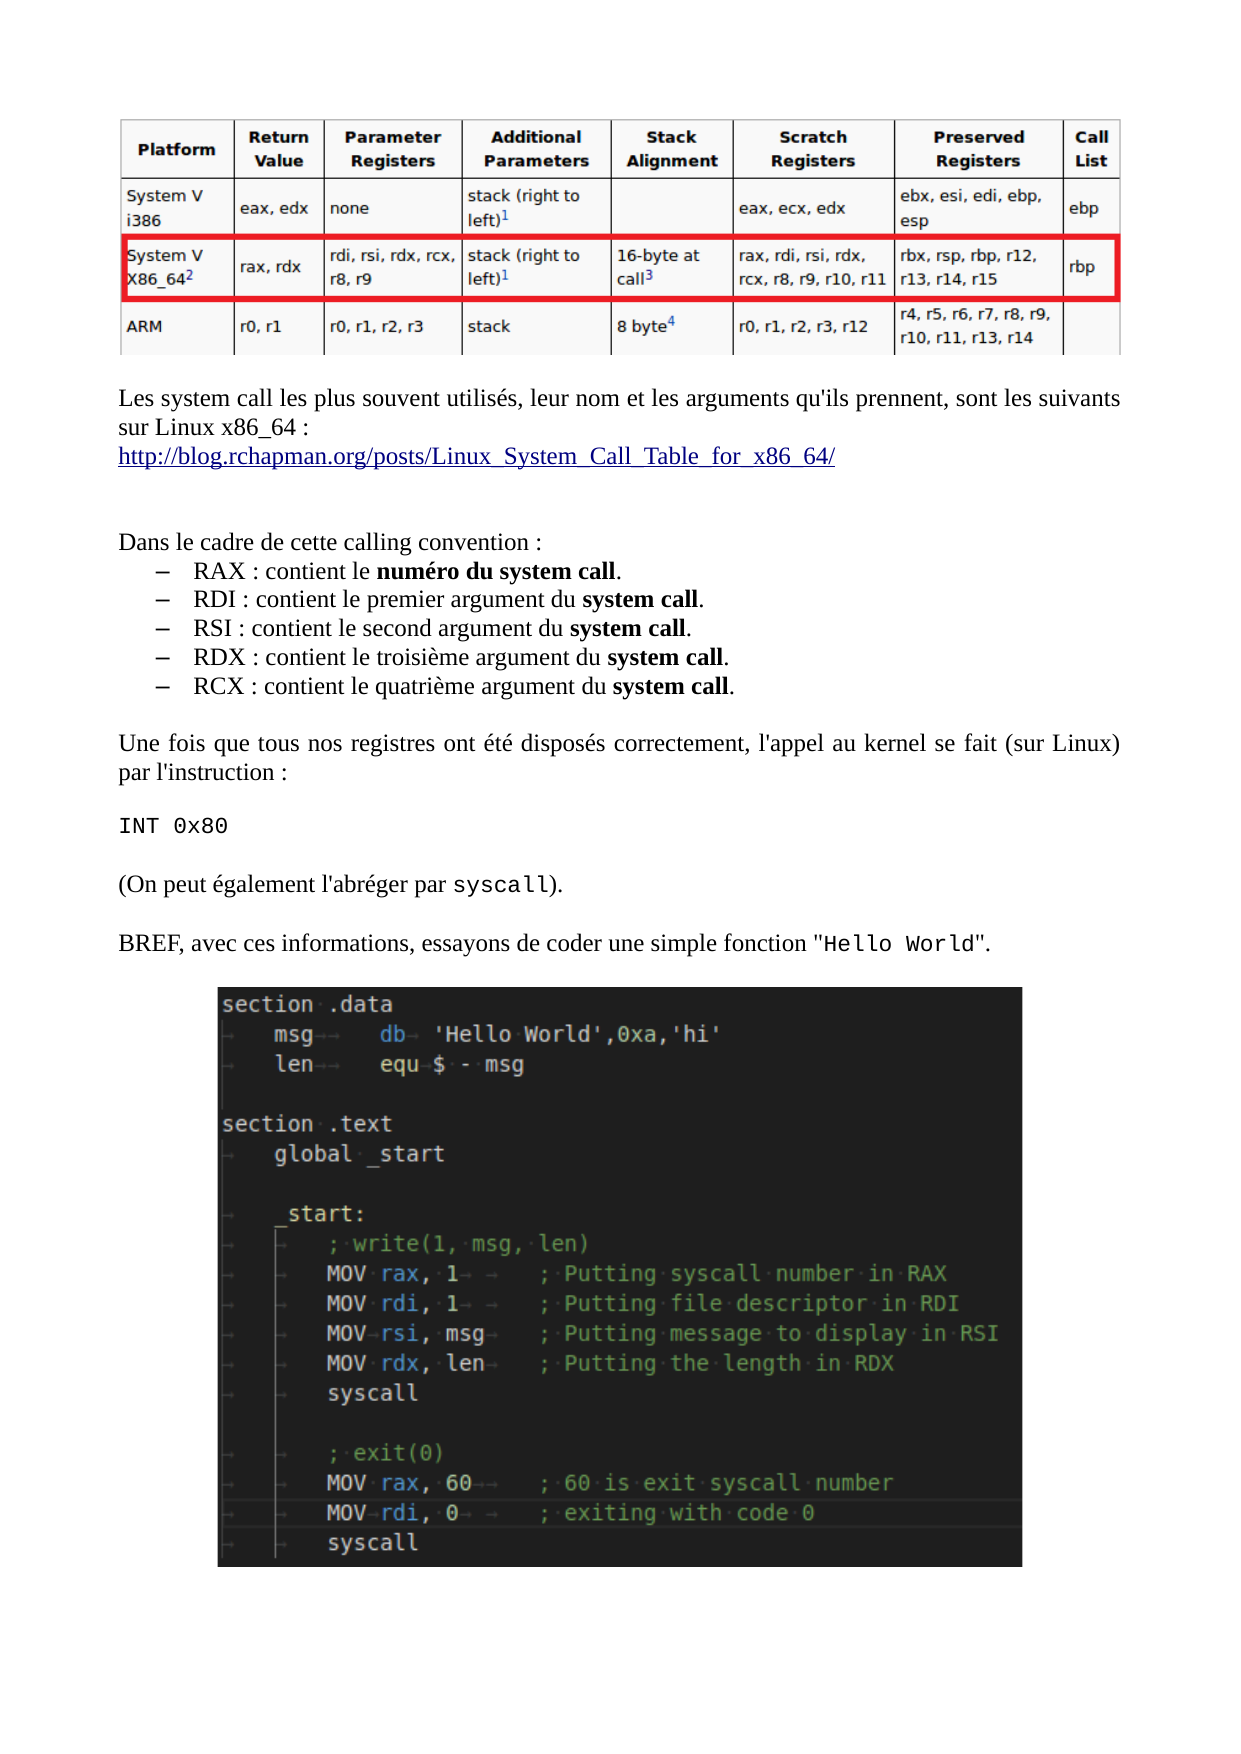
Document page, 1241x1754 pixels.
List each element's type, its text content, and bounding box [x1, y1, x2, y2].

text Dans le cadre de cette calling convention : [118, 527, 1122, 556]
list RDX : contient le troisième argument du system call. [156, 642, 1122, 671]
list RSI : contient le second argument du system call. [156, 613, 1122, 642]
text (On peut également l'abréger par syscall). [118, 869, 1122, 899]
text http://blog.rchapman.org/posts/Linux_System_Call_Table_for_x86_64/ [118, 441, 1122, 469]
text BREF, avec ces informations, essayons de coder une simple fonction "Hello World". [118, 928, 1122, 958]
list RAX : contient le numéro du system call. [156, 556, 1122, 584]
list RCX : contient le quatrième argument du system call. [156, 671, 1122, 699]
text Une fois que tous nos registres ont été disposés correctement, l'appel au kernel se fait (sur Linux) par l'instruction : [118, 728, 1122, 786]
text Les system call les plus souvent utilisés, leur nom et les arguments qu'ils prennent, sont les suivants sur Linux x86_64 : [118, 383, 1122, 441]
list RDI : contient le premier argument du system call. [156, 584, 1122, 613]
text INT 0x80 [118, 814, 1122, 841]
